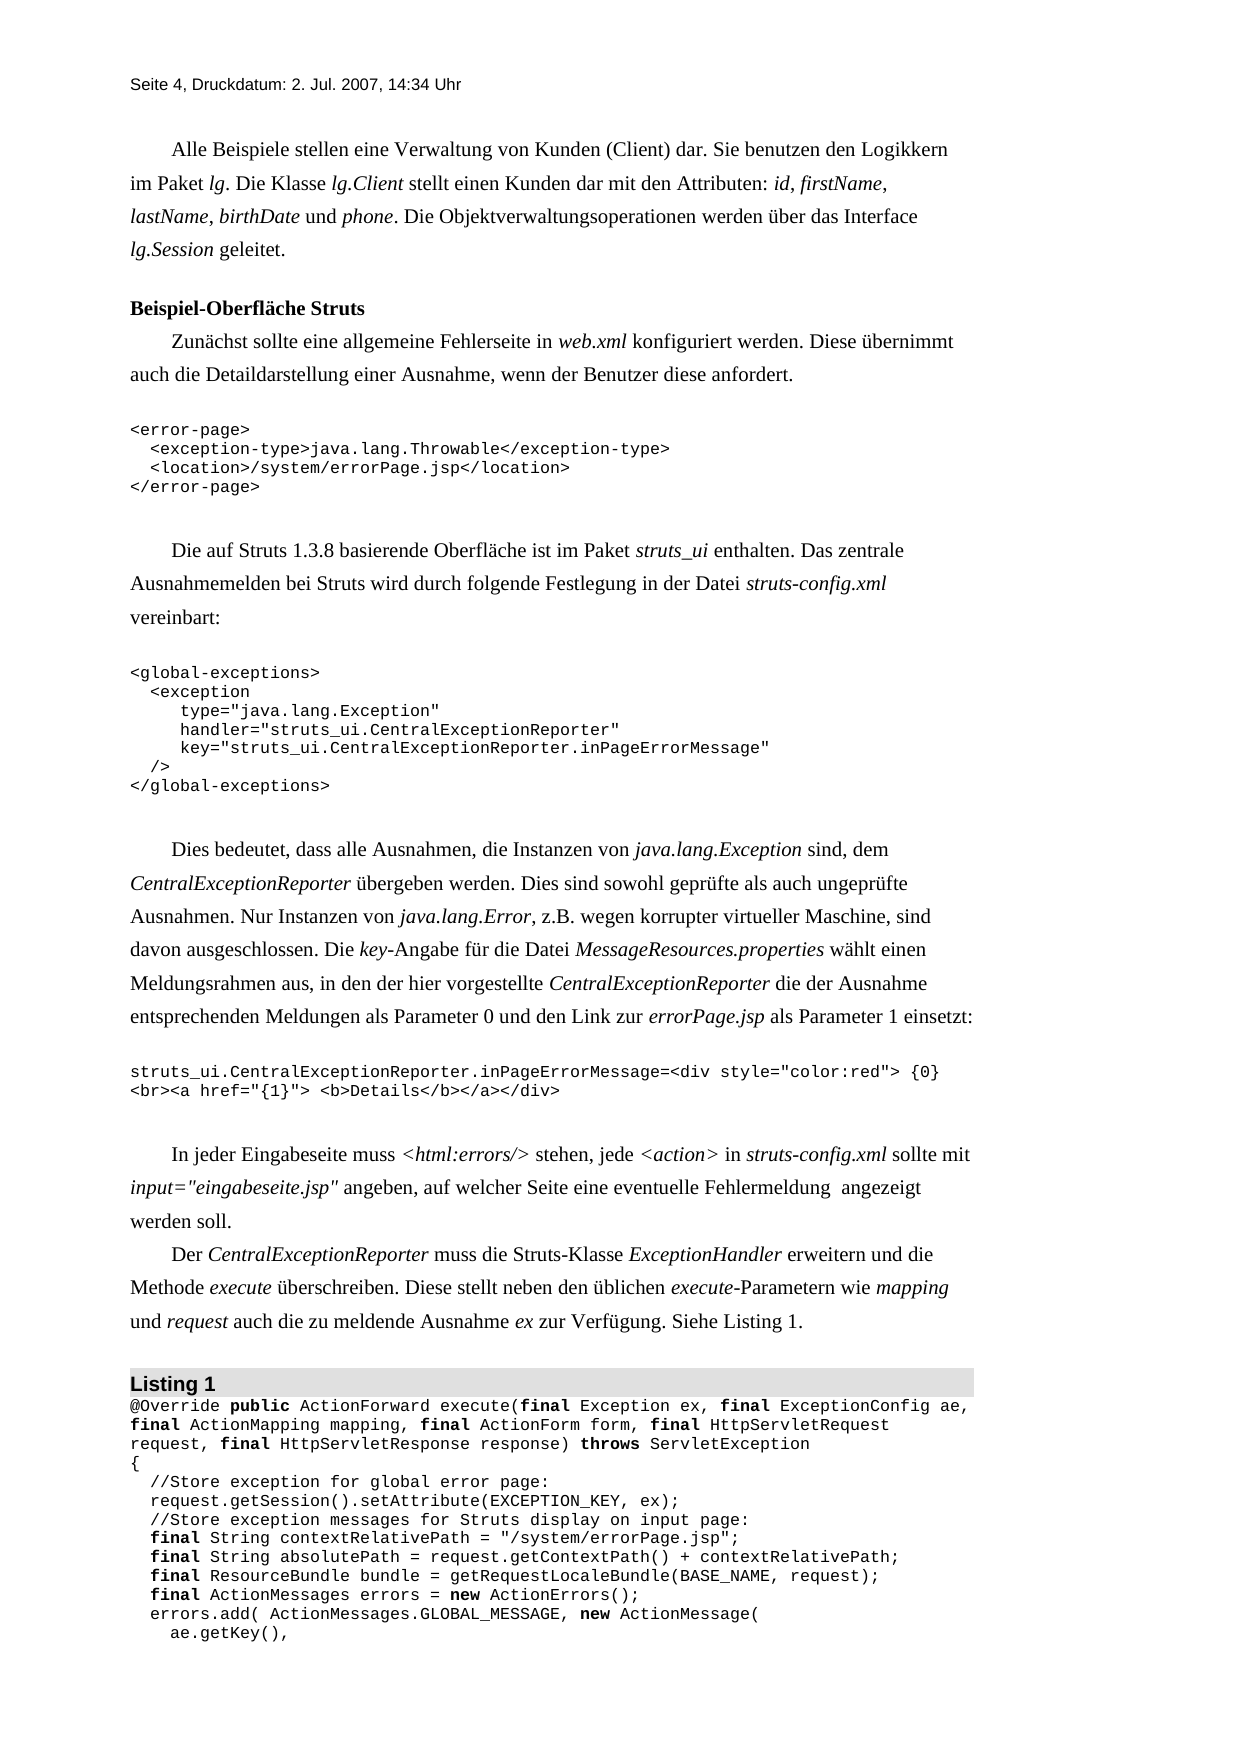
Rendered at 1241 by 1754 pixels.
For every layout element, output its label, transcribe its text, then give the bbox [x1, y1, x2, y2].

text final ResourceBundle bundle = getRequestLocaleBundle(BASE_NAME, request); [130, 1568, 974, 1587]
text ae.getKey(), [130, 1625, 974, 1644]
text request.getSession().setAttribute(EXCEPTION_KEY, ex); [130, 1492, 974, 1511]
text key="struts_ui.CentralExceptionReporter.inPageErrorMessage" [130, 740, 974, 759]
text <error-page> [130, 422, 974, 441]
text Alle Beispiele stellen eine Verwaltung von Kunden (Client) dar. Sie benutzen den Logikkern im Paket lg. Die Klasse lg.Client stellt einen Kunden dar mit den Attributen: id, firstName, lastName, birthDate und phone. Die Objektverwaltungsoperationen werden über das Interface lg.Session geleitet. [130, 130, 974, 263]
text Listing 1 [130, 1368, 974, 1397]
text <global-exceptions> [130, 664, 974, 683]
text </error-page> [130, 478, 974, 497]
text In jeder Eingabeseite muss <html:errors/> stehen, jede <action> in struts-config.xml sollte mit input="eingabeseite.jsp" angeben, auf welcher Seite eine eventuelle Fehlermeldung angezeigt werden soll. [130, 1135, 974, 1235]
text type="java.lang.Exception" [130, 702, 974, 721]
text /> [130, 759, 974, 778]
text handler="struts_ui.CentralExceptionReporter" [130, 721, 974, 740]
text <exception-type>java.lang.Throwable</exception-type> [130, 441, 974, 459]
text Dies bedeutet, dass alle Ausnahmen, die Instanzen von java.lang.Exception sind, dem CentralExceptionReporter übergeben werden. Dies sind sowohl geprüfte als auch ungeprüfte Ausnahmen. Nur Instanzen von java.lang.Error, z.B. wegen korrupter virtueller Maschine, sind davon ausgeschlossen. Die key-Angabe für die Datei MessageResources.properties wählt einen Meldungsrahmen aus, in den der hier vorgestellte CentralExceptionReporter die der Ausnahme entsprechenden Meldungen als Parameter 0 und den Link zur errorPage.jsp als Parameter 1 einsetzt: [130, 830, 974, 1030]
text Zunächst sollte eine allgemeine Fehlerseite in web.xml konfiguriert werden. Diese übernimmt auch die Detaildarstellung einer Ausnahme, wenn der Benutzer diese anfordert. [130, 322, 974, 388]
text //Store exception for global error page: [130, 1473, 974, 1492]
text <location>/system/errorPage.jsp</location> [130, 459, 974, 478]
text final ActionMessages errors = new ActionErrors(); [130, 1587, 974, 1606]
text { [130, 1454, 974, 1473]
text Die auf Struts 1.3.8 basierende Oberfläche ist im Paket struts_ui enthalten. Das zentrale Ausnahmemelden bei Struts wird durch folgende Festlegung in der Datei struts-config.xml vereinbart: [130, 531, 974, 631]
text errors.add( ActionMessages.GLOBAL_MESSAGE, new ActionMessage( [130, 1606, 974, 1625]
text @Override public ActionForward execute(final Exception ex, final ExceptionConfig ae, final ActionMapping mapping, final ActionForm form, final HttpServletRequest request, final HttpServletResponse response) throws ServletException [130, 1397, 974, 1454]
text final String absolutePath = request.getContextPath() + contextRelativePath; [130, 1549, 974, 1568]
text Beispiel-Oberfläche Struts [130, 288, 974, 322]
text <exception [130, 683, 974, 702]
text final String contextRelativePath = "/system/errorPage.jsp"; [130, 1530, 974, 1549]
text //Store exception messages for Struts display on input page: [130, 1511, 974, 1530]
text </global-exceptions> [130, 778, 974, 797]
text struts_ui.CentralExceptionReporter.inPageErrorMessage=<div style="color:red"> {0} <br><a href="{1}"> <b>Details</b></a></div> [130, 1063, 974, 1101]
text Der CentralExceptionReporter muss die Struts-Klasse ExceptionHandler erweitern und die Methode execute überschreiben. Diese stellt neben den üblichen execute-Parametern wie mapping und request auch die zu meldende Ausnahme ex zur Verfügung. Siehe Listing 1. [130, 1235, 974, 1335]
